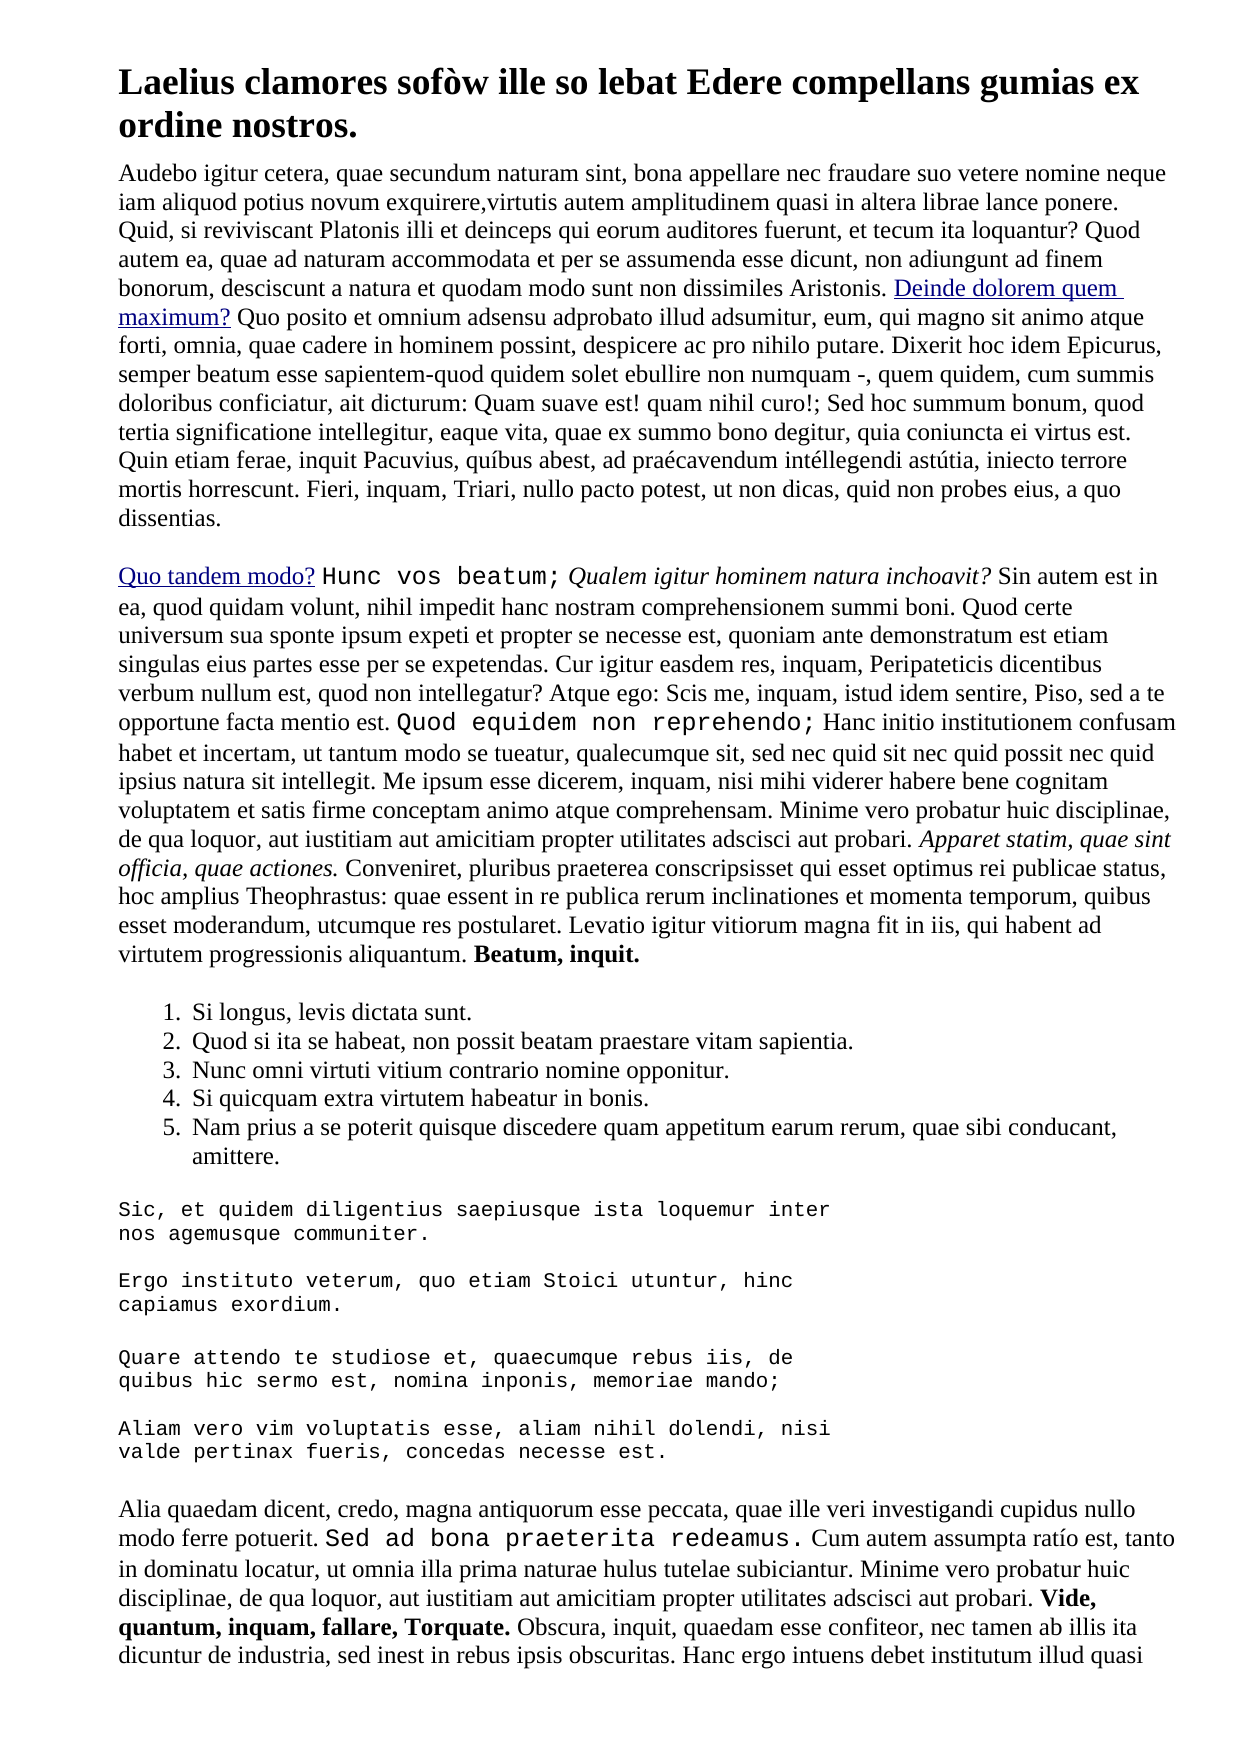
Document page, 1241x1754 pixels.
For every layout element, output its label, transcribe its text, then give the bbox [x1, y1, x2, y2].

text Quo tandem modo? Hunc vos beatum; Qualem igitur hominem natura inchoavit? Sin autem est in ea, quod quidam volunt, nihil impedit hanc nostram comprehensionem summi boni. Quod certe universum sua sponte ipsum expeti et propter se necesse est, quoniam ante demonstratum est etiam singulas eius partes esse per se expetendas. Cur igitur easdem res, inquam, Peripateticis dicentibus verbum nullum est, quod non intellegatur? Atque ego: Scis me, inquam, istud idem sentire, Piso, sed a te opportune facta mentio est. Quod equidem non reprehendo; Hanc initio institutionem confusam habet et incertam, ut tantum modo se tueatur, qualecumque sit, sed nec quid sit nec quid possit nec quid ipsius natura sit intellegit. Me ipsum esse dicerem, inquam, nisi mihi viderer habere bene cognitam voluptatem et satis firme conceptam animo atque comprehensam. Minime vero probatur huic disciplinae, de qua loquor, aut iustitiam aut amicitiam propter utilitates adscisci aut probari. Apparet statim, quae sint officia, quae actiones. Conveniret, pluribus praeterea conscripsisset qui esset optimus rei publicae status, hoc amplius Theophrastus: quae essent in re publica rerum inclinationes et momenta temporum, quibus esset moderandum, utcumque res postularet. Levatio igitur vitiorum magna fit in iis, qui habent ad virtutem progressionis aliquantum. Beatum, inquit. [118, 561, 1181, 968]
text Ergo instituto veterum, quo etiam Stoici utuntur, hinc [118, 1270, 1181, 1294]
text capiamus exordium. [118, 1294, 1181, 1317]
text valde pertinax fueris, concedas necesse est. [118, 1441, 1181, 1465]
text Audebo igitur cetera, quae secundum naturam sint, bona appellare nec fraudare suo vetere nomine neque iam aliquod potius novum exquirere,virtutis autem amplitudinem quasi in altera librae lance ponere. Quid, si reviviscant Platonis illi et deinceps qui eorum auditores fuerunt, et tecum ita loquantur? Quod autem ea, quae ad naturam accommodata et per se assumenda esse dicunt, non adiungunt ad finem bonorum, desciscunt a natura et quodam modo sunt non dissimiles Aristonis. Deinde dolorem quem maximum? Quo posito et omnium adsensu adprobato illud adsumitur, eum, qui magno sit animo atque forti, omnia, quae cadere in hominem possint, despicere ac pro nihilo putare. Dixerit hoc idem Epicurus, semper beatum esse sapientem-quod quidem solet ebullire non numquam -, quem quidem, cum summis doloribus conficiatur, ait dicturum: Quam suave est! quam nihil curo!; Sed hoc summum bonum, quod tertia significatione intellegitur, eaque vita, quae ex summo bono degitur, quia coniuncta ei virtus est. Quin etiam ferae, inquit Pacuvius, quíbus abest, ad praécavendum intéllegendi astútia, iniecto terrore mortis horrescunt. Fieri, inquam, Triari, nullo pacto potest, ut non dicas, quid non probes eius, a quo dissentias. [118, 158, 1181, 532]
list Nam prius a se poterit quisque discedere quam appetitum earum rerum, quae sibi conducant, amittere. [162, 1112, 1181, 1170]
text Sic, et quidem diligentius saepiusque ista loquemur inter [118, 1199, 1181, 1223]
text quibus hic sermo est, nomina inponis, memoriae mando; [118, 1371, 1181, 1394]
text Alia quaedam dicent, credo, magna antiquorum esse peccata, quae ille veri investigandi cupidus nullo modo ferre potuerit. Sed ad bona praeterita redeamus. Cum autem assumpta ratío est, tanto in dominatu locatur, ut omnia illa prima naturae hulus tutelae subiciantur. Minime vero probatur huic disciplinae, de qua loquor, aut iustitiam aut amicitiam propter utilitates adscisci aut probari. Vide, quantum, inquam, fallare, Torquate. Obscura, inquit, quaedam esse confiteor, nec tamen ab illis ita dicuntur de industria, sed inest in rebus ipsis obscuritas. Hanc ergo intuens debet institutum illud quasi [118, 1494, 1181, 1669]
list Si longus, levis dictata sunt. [162, 997, 1181, 1026]
list Si quicquam extra virtutem habeatur in bonis. [162, 1083, 1181, 1112]
text Aliam vero vim voluptatis esse, aliam nihil dolendi, nisi [118, 1418, 1181, 1441]
list Nunc omni virtuti vitium contrario nomine opponitur. [162, 1055, 1181, 1083]
text nos agemusque communiter. [118, 1223, 1181, 1246]
subtitle Laelius clamores sofòw ille so lebat Edere compellans gumias ex ordine nostros. [118, 59, 1181, 145]
list Quod si ita se habeat, non possit beatam praestare vitam sapientia. [162, 1026, 1181, 1055]
text Quare attendo te studiose et, quaecumque rebus iis, de [118, 1347, 1181, 1371]
